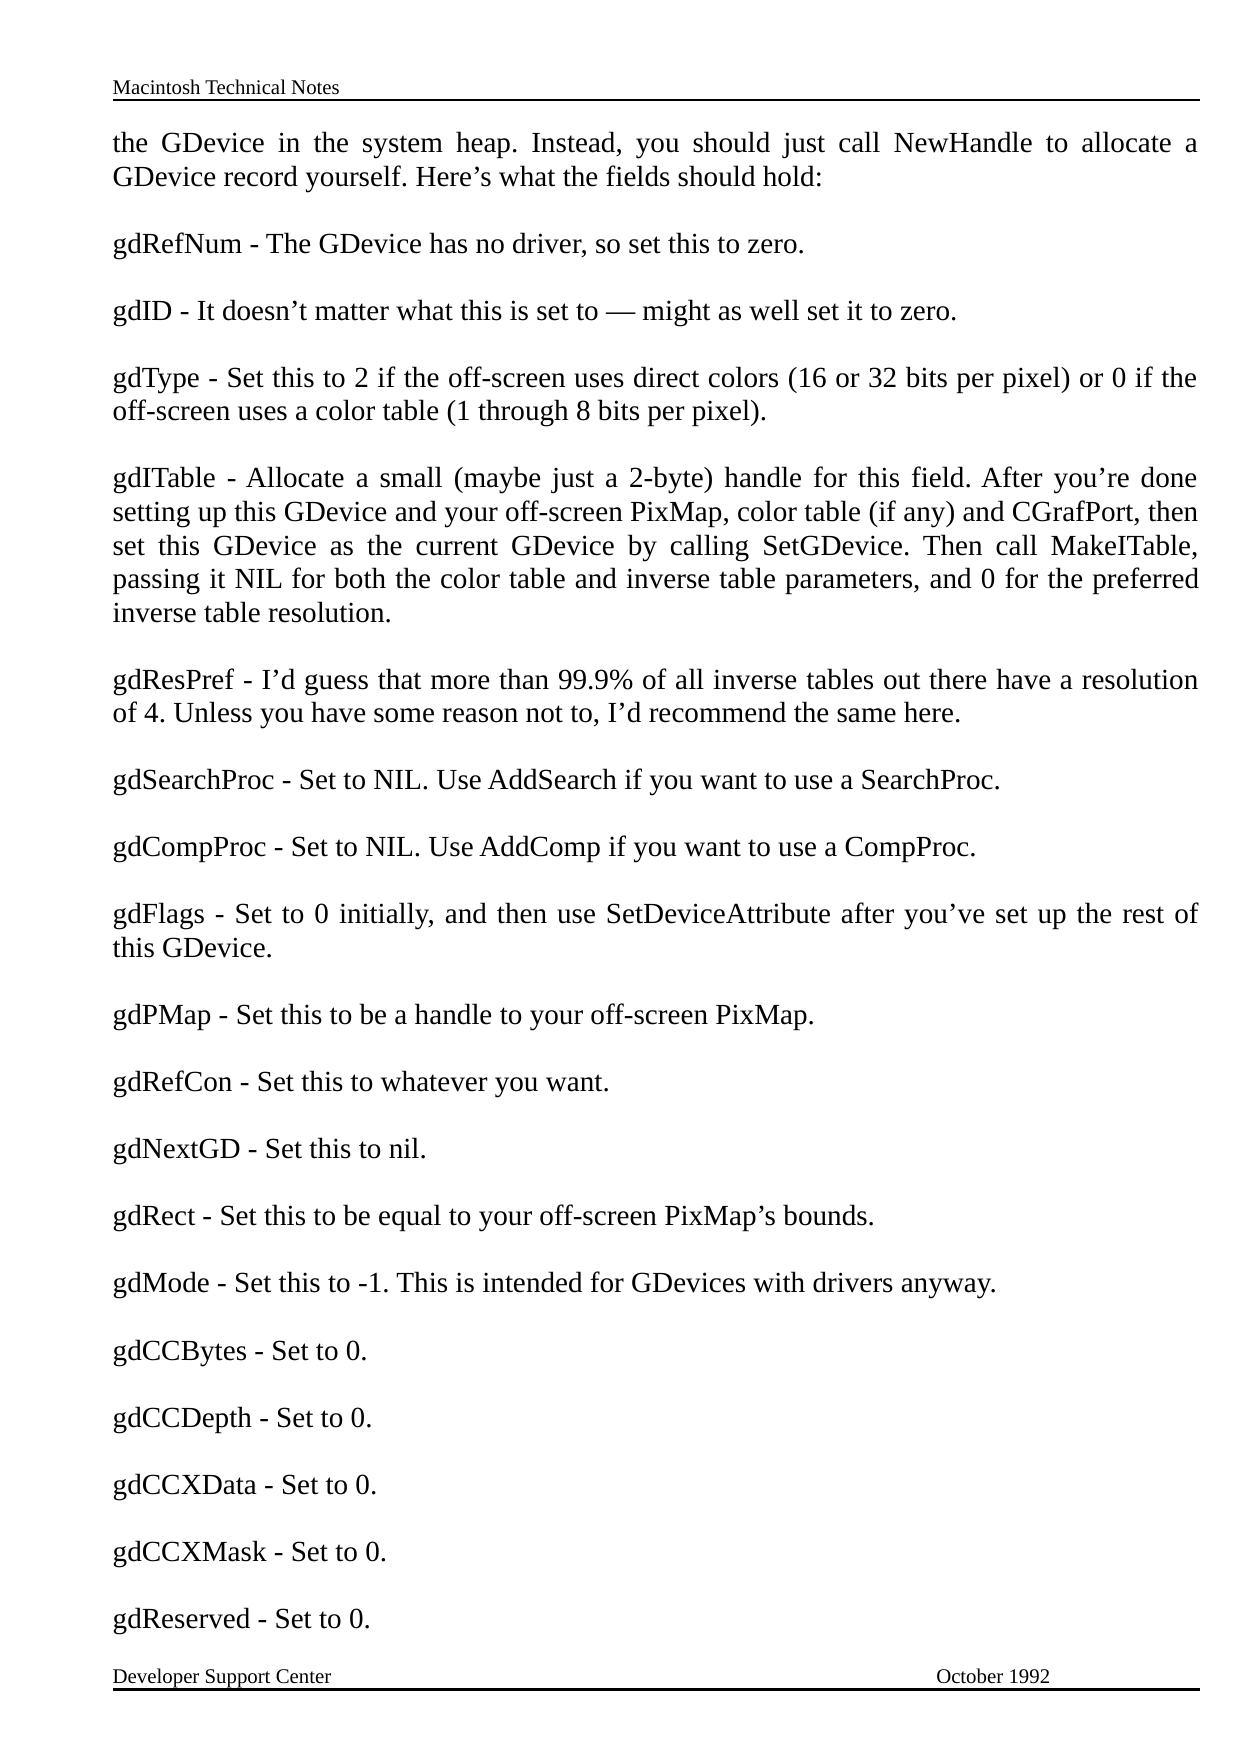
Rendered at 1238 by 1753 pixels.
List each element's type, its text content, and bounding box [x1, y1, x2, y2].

text gdSearchProc - Set to NIL. Use AddSearch if you want to use a SearchProc. [112, 762, 1200, 796]
text the GDevice in the system heap. Instead, you should just call NewHandle to allocate a GDevice record yourself. Here’s what the fields should hold: [112, 125, 1200, 192]
text gdID - It doesn’t matter what this is set to — might as well set it to zero. [112, 293, 1200, 326]
text gdMode - Set this to -1. This is intended for GDevices with drivers anyway. [112, 1266, 1200, 1299]
text gdRefNum - The GDevice has no driver, so set this to zero. [112, 226, 1200, 259]
text gdCCXData - Set to 0. [112, 1467, 1200, 1500]
text gdFlags - Set to 0 initially, and then use SetDeviceAttribute after you’ve set up the rest of this GDevice. [112, 897, 1200, 964]
text gdITable - Allocate a small (maybe just a 2-byte) handle for this field. After you’re done setting up this GDevice and your off-screen PixMap, color table (if any) and CGrafPort, then set this GDevice as the current GDevice by calling SetGDevice. Then call MakeITable, passing it NIL for both the color table and inverse table parameters, and 0 for the preferred inverse table resolution. [112, 461, 1200, 628]
text gdRect - Set this to be equal to your off-screen PixMap’s bounds. [112, 1198, 1200, 1232]
text gdPMap - Set this to be a handle to your off-screen PixMap. [112, 997, 1200, 1031]
text gdCCDepth - Set to 0. [112, 1400, 1200, 1433]
text gdNextGD - Set this to nil. [112, 1131, 1200, 1165]
text gdReserved - Set to 0. [112, 1601, 1200, 1634]
text gdRefCon - Set this to whatever you want. [112, 1064, 1200, 1098]
text gdCompProc - Set to NIL. Use AddComp if you want to use a CompProc. [112, 829, 1200, 863]
text gdType - Set this to 2 if the off-screen uses direct colors (16 or 32 bits per pixel) or 0 if the off-screen uses a color table (1 through 8 bits per pixel). [112, 360, 1200, 427]
text gdCCXMask - Set to 0. [112, 1534, 1200, 1567]
text gdResPref - I’d guess that more than 99.9% of all inverse tables out there have a resolution of 4. Unless you have some reason not to, I’d recommend the same here. [112, 662, 1200, 729]
text gdCCBytes - Set to 0. [112, 1333, 1200, 1366]
